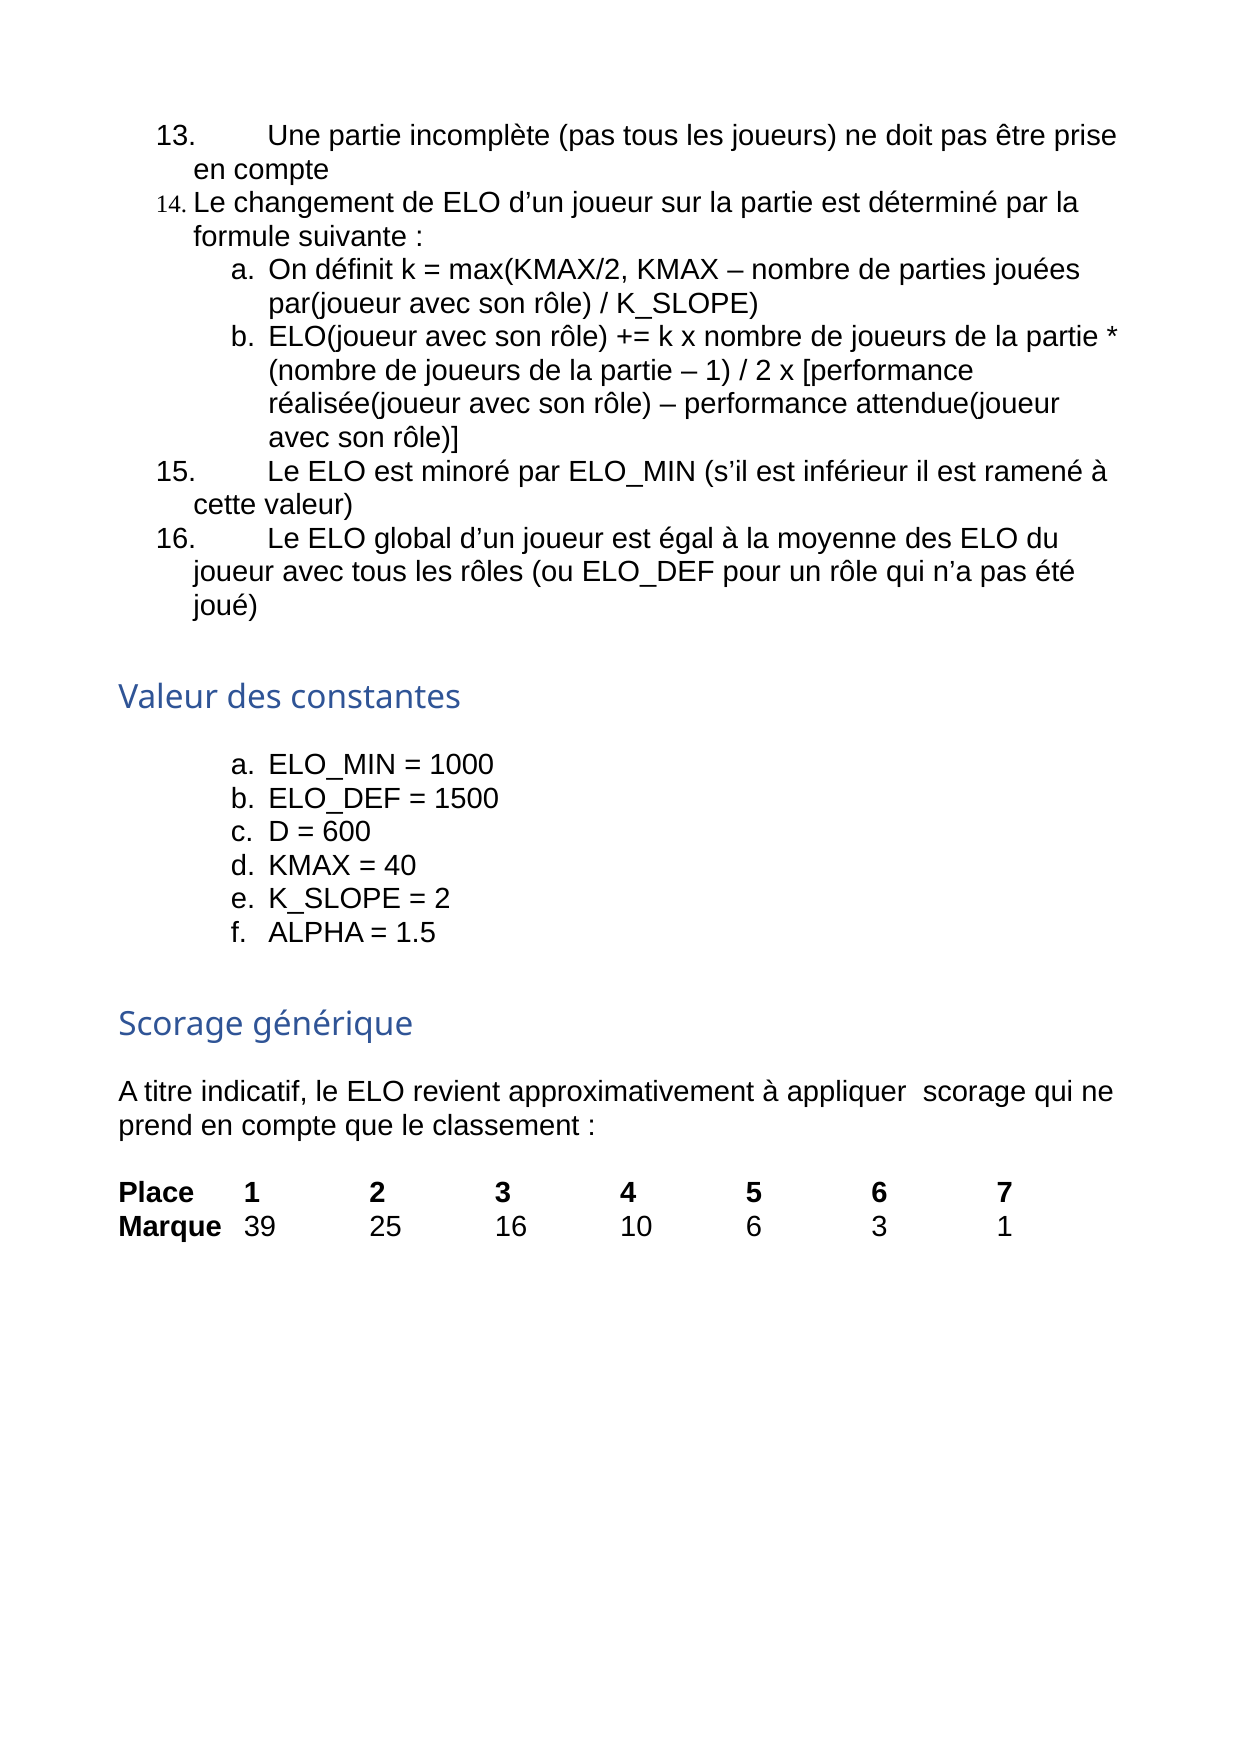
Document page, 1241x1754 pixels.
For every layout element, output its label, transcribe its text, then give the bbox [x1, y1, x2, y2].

list ELO(joueur avec son rôle) += k x nombre de joueurs de la partie * (nombre de joueurs de la partie – 1) / 2 x [performance réalisée(joueur avec son rôle) – performance attendue(joueur avec son rôle)] [231, 319, 1122, 453]
table_header 1 [244, 1175, 369, 1208]
list D = 600 [231, 814, 1122, 848]
table_cell 25 [369, 1209, 494, 1242]
table_header 7 [996, 1175, 1122, 1208]
table_cell 16 [495, 1209, 620, 1242]
table_header 2 [369, 1175, 494, 1208]
table_cell Marque [118, 1209, 243, 1242]
table_cell 39 [244, 1209, 369, 1242]
table_cell 10 [620, 1209, 746, 1242]
list K_SLOPE = 2 [231, 881, 1122, 915]
list ELO_DEF = 1500 [231, 781, 1122, 814]
table_header 6 [871, 1175, 996, 1208]
list Le ELO global d’un joueur est égal à la moyenne des ELO du joueur avec tous les rôles (ou ELO_DEF pour un rôle qui n’a pas été joué) [156, 521, 1122, 621]
table_cell 1 [996, 1209, 1122, 1242]
list ALPHA = 1.5 [231, 915, 1122, 948]
list Une partie incomplète (pas tous les joueurs) ne doit pas être prise en compte [156, 118, 1122, 185]
subtitle Scorage générique [118, 1000, 1122, 1046]
table_cell 6 [746, 1209, 871, 1242]
list ELO_MIN = 1000 [231, 747, 1122, 781]
table_header 4 [620, 1175, 746, 1208]
table_header 5 [746, 1175, 871, 1208]
list Le ELO est minoré par ELO_MIN (s’il est inférieur il est ramené à cette valeur) [156, 453, 1122, 521]
table_header 3 [495, 1175, 620, 1208]
table_cell 3 [871, 1209, 996, 1242]
table_header Place [118, 1175, 243, 1208]
list A titre indicatif, le ELO revient approximativement à appliquer scorage qui ne prend en compte que le classement : [118, 1074, 1122, 1141]
list Le changement de ELO d’un joueur sur la partie est déterminé par la formule suivante : [156, 185, 1122, 252]
list KMAX = 40 [231, 848, 1122, 881]
subtitle Valeur des constantes [118, 673, 1122, 718]
list On définit k = max(KMAX/2, KMAX – nombre de parties jouées par(joueur avec son rôle) / K_SLOPE) [231, 252, 1122, 319]
